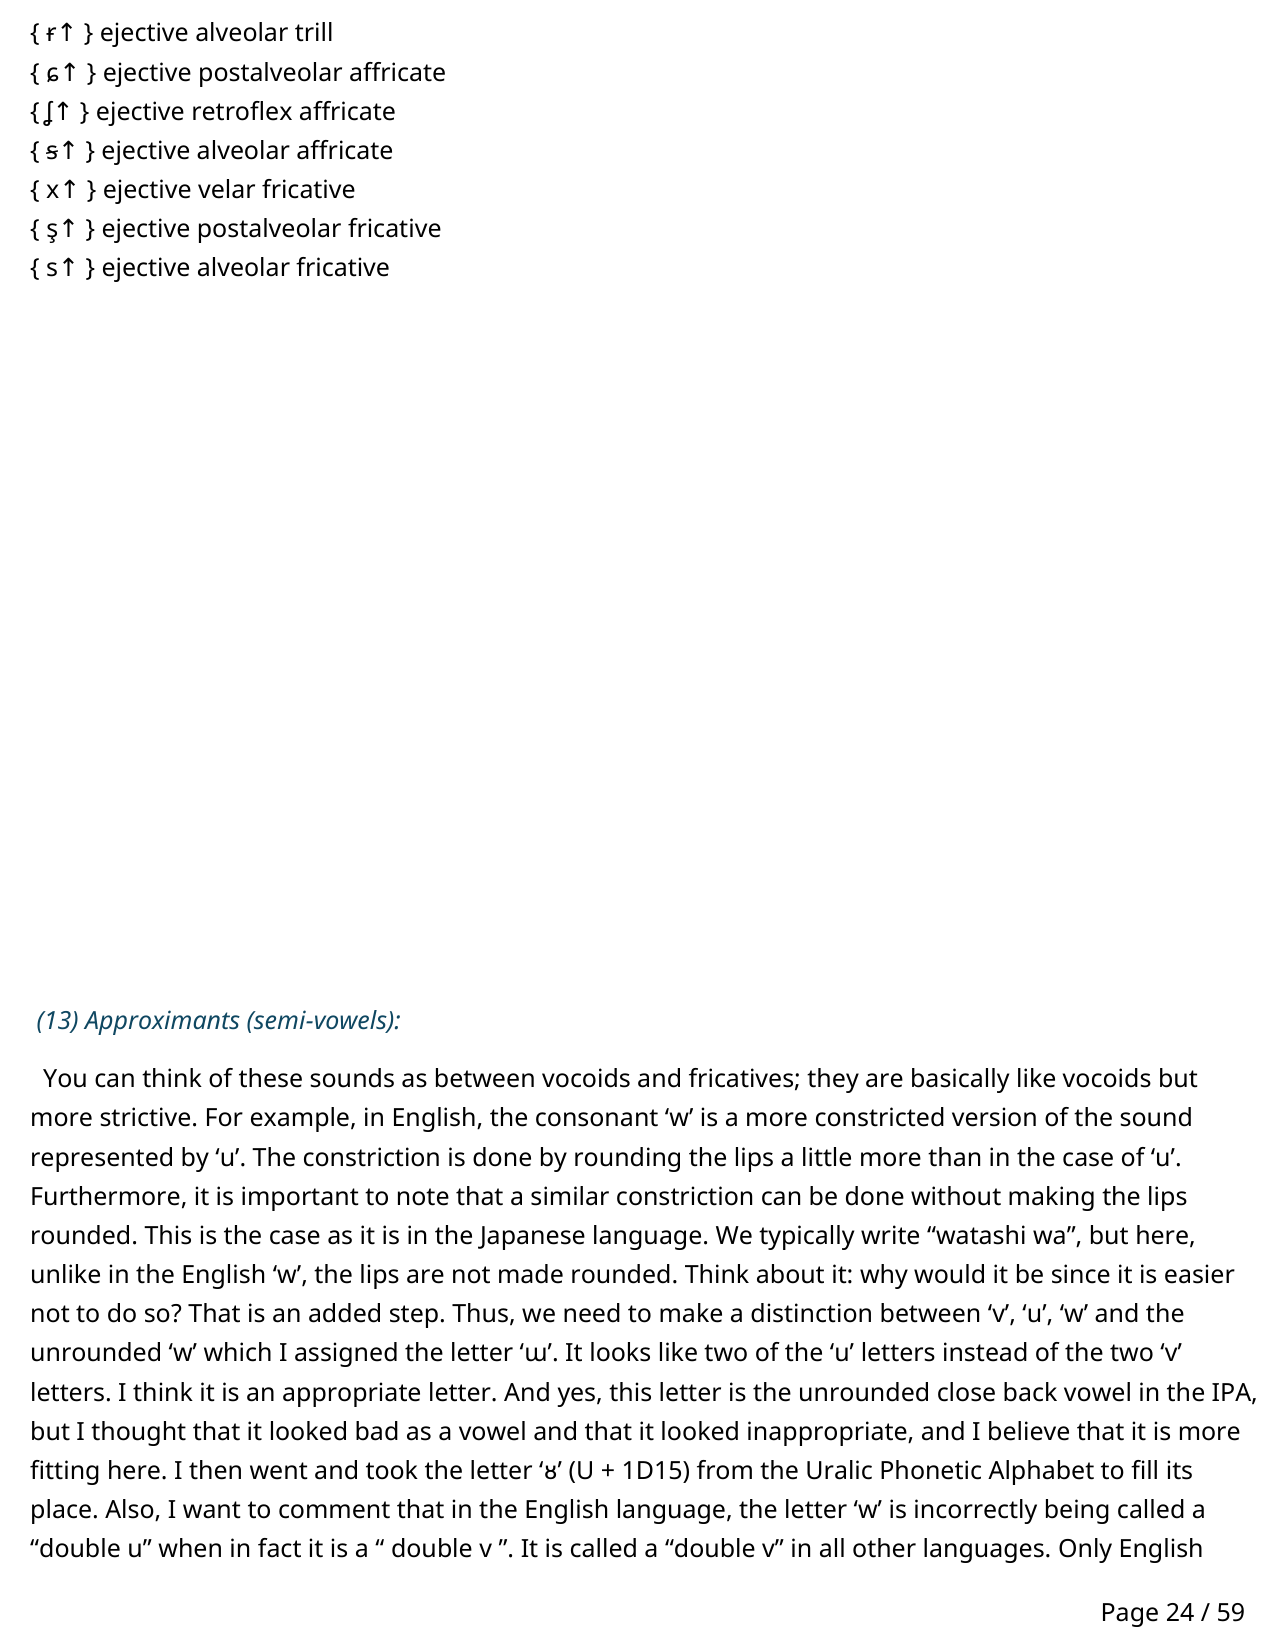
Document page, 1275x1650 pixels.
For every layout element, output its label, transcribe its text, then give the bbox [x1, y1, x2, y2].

text { ɍ↑ } ejective alveolar trill { ɕ↑ } ejective postalveolar affricate { ʆ↑ } ejective retroflex affricate { ꞩ↑ } ejective alveolar affricate { x↑ } ejective velar fricative { ş↑ } ejective postalveolar fricative { s↑ } ejective alveolar fricative [30, 15, 1260, 284]
text You can think of these sounds as between vocoids and fricatives; they are basically like vocoids but more strictive. For example, in English, the consonant ‘w’ is a more constricted version of the sound represented by ‘u’. The constriction is done by rounding the lips a little more than in the case of ‘u’. Furthermore, it is important to note that a similar constriction can be done without making the lips rounded. This is the case as it is in the Japanese language. We typically write “watashi wa”, but here, unlike in the English ‘w’, the lips are not made rounded. Think about it: why would it be since it is easier not to do so? That is an added step. Thus, we need to make a distinction between ‘v’, ‘u’, ‘w’ and the unrounded ‘w’ which I assigned the letter ‘ɯ’. It looks like two of the ‘u’ letters instead of the two ‘v’ letters. I think it is an appropriate letter. And yes, this letter is the unrounded close back vowel in the IPA, but I thought that it looked bad as a vowel and that it looked inappropriate, and I believe that it is more fitting here. I then went and took the letter ‘ᴕ’ (U + 1D15) from the Uralic Phonetic Alphabet to fill its place. Also, I want to comment that in the English language, the letter ‘w’ is incorrectly being called a “double u” when in fact it is a “‍ ‍double‍ ‍v‍ ‍”. It is called a “double v” in all other languages. Only English [30, 1061, 1260, 1565]
subtitle (13) Approximants (semi‑vowels): [30, 1003, 1260, 1037]
